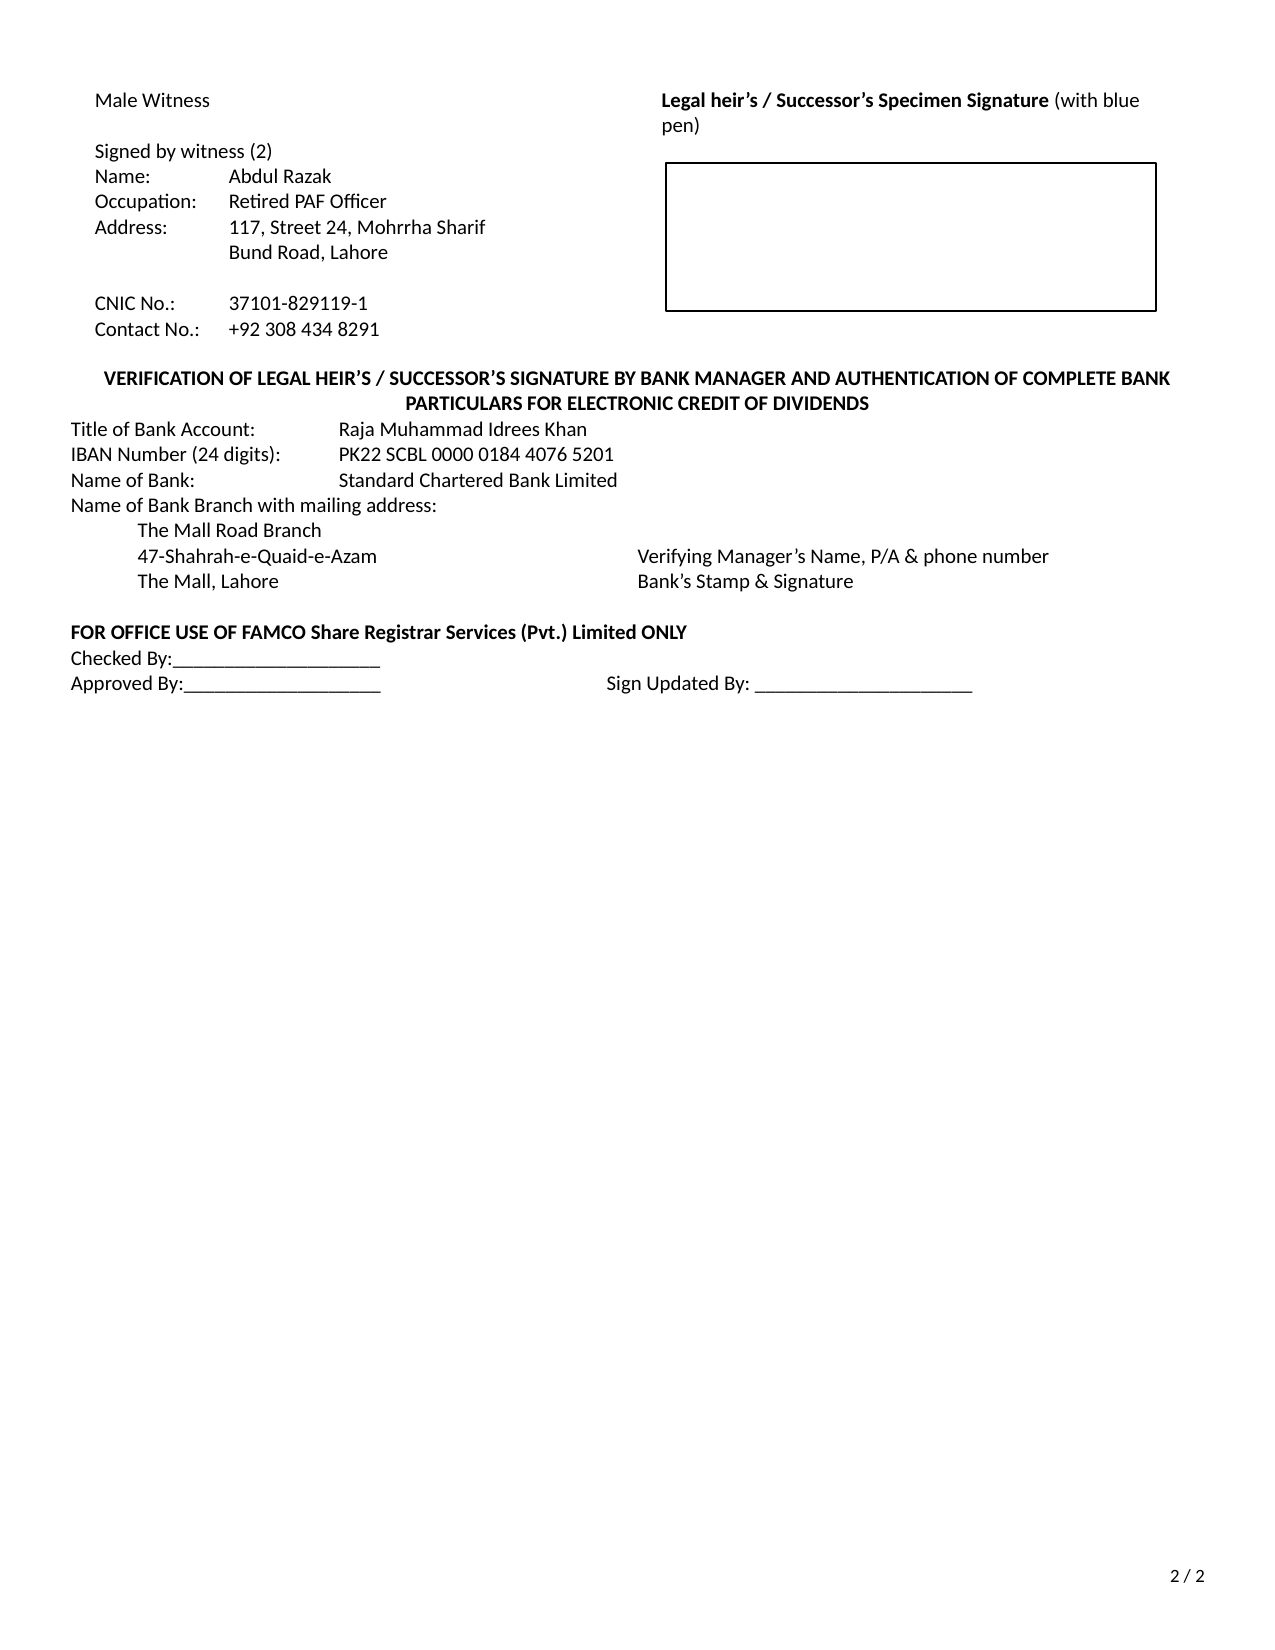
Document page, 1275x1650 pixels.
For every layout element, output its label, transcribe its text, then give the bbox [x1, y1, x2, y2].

text FOR OFFICE USE OF FAMCO Share Registrar Services (Pvt.) Limited ONLY [71, 619, 1204, 645]
table_header Verifying Manager’s Name, P/A & phone number Bank’s Stamp & Signature [638, 416, 1204, 594]
table_header Male Witness Signed by witness (2) Name: Abdul Razak Occupation: Retired PAF Officer Address: 117, Street 24, Mohrrha Sharif Bund Road, Lahore CNIC No.: 37101-829119-1 Contact No.: +92 308 434 8291 [71, 63, 637, 365]
table_header Title of Bank Account: Raja Muhammad Idrees Khan IBAN Number (24 digits): PK22 SCBL 0000 0184 4076 5201 Name of Bank: Standard Chartered Bank Limited Name of Bank Branch with mailing address: The Mall Road Branch 47-Shahrah-e-Quaid-e-Azam The Mall, Lahore [71, 416, 637, 594]
text VERIFICATION OF LEGAL HEIR’S / SUCCESSOR’S SIGNATURE BY BANK MANAGER AND AUTHENTICATION OF COMPLETE BANK PARTICULARS FOR ELECTRONIC CREDIT OF DIVIDENDS [71, 365, 1204, 416]
text Checked By:____________________ [71, 645, 1204, 670]
text Approved By:___________________ Sign Updated By: _____________________ [71, 670, 1204, 696]
table_header Legal heir’s / Successor’s Specimen Signature (with blue pen) [638, 63, 1204, 365]
